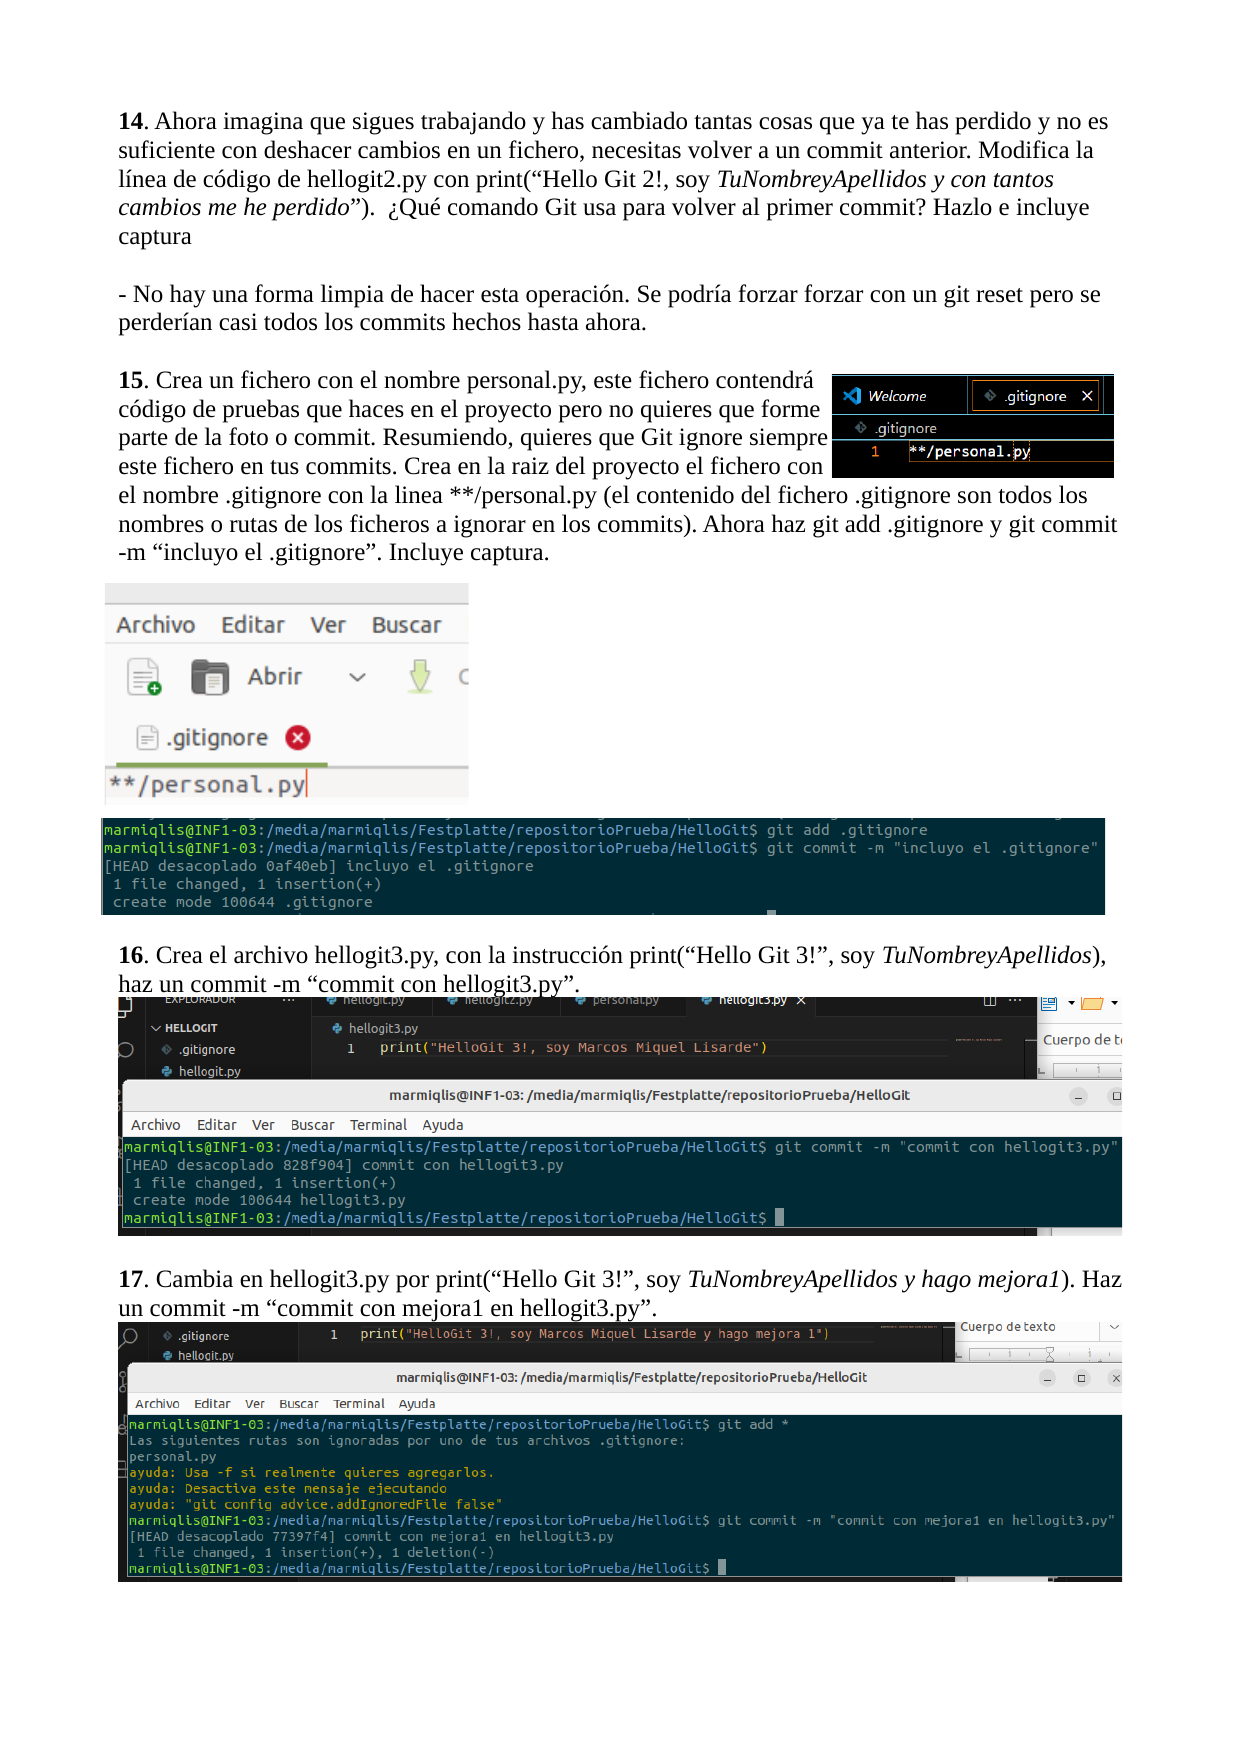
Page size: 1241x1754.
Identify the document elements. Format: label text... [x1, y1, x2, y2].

picture [281, 1567, 290, 1572]
picture [202, 1565, 208, 1574]
picture [118, 997, 1123, 1236]
picture [432, 1535, 442, 1540]
picture [152, 1145, 159, 1151]
picture [613, 844, 618, 852]
picture [293, 1145, 302, 1151]
picture [719, 1560, 725, 1574]
picture [385, 1487, 393, 1492]
picture [358, 1535, 375, 1540]
picture [281, 1423, 294, 1428]
picture [624, 1214, 629, 1222]
picture [417, 1487, 426, 1492]
picture [132, 846, 139, 852]
picture [125, 1145, 132, 1151]
picture [356, 846, 363, 852]
text 15. Crea un fichero con el nombre personal.py, este fichero contendrá código de pruebas que haces en el proyecto pero no quieres que forme parte de la foto o commit. Resumiendo, quieres que Git ignore siempre este fichero en tus commits. Crea en la raiz del proyecto el fichero con el nombre .gitignore con la linea **/personal.py (el contenido del fichero .gitignore son todos los nombres o rutas de los ficheros a ignorar en los commits). Ahora haz git add .gitignore y git commit -m “incluyo el .gitignore”. Incluye captura. [118, 365, 1122, 566]
picture [132, 828, 139, 834]
picture [276, 828, 286, 834]
text - No hay una forma limpia de hacer esta operación. Se podría forzar forzar con un git reset pero se perderían casi todos los commits hechos hasta ahora. [118, 279, 1122, 336]
picture [372, 1216, 379, 1222]
picture [152, 1216, 159, 1222]
picture [329, 846, 339, 852]
picture [177, 900, 187, 906]
picture [205, 1215, 211, 1225]
picture [831, 374, 1114, 478]
picture [281, 1519, 290, 1524]
picture [104, 583, 469, 805]
picture [826, 1145, 845, 1151]
picture [125, 1216, 132, 1222]
picture [882, 1145, 889, 1151]
picture [329, 828, 339, 834]
picture [345, 1216, 355, 1222]
picture [378, 1163, 396, 1169]
picture [644, 1421, 652, 1428]
picture [305, 1487, 322, 1492]
picture [624, 1143, 629, 1151]
picture [221, 1565, 227, 1572]
picture [345, 1145, 355, 1151]
picture [105, 828, 112, 834]
picture [221, 1421, 227, 1428]
text 16. Crea el archivo hellogit3.py, con la instrucción print(“Hello Git 3!”, soy TuNombreyApellidos), haz un commit -m “commit con hellogit3.py”. [118, 940, 1122, 997]
picture [613, 826, 618, 834]
picture [923, 1145, 942, 1151]
picture [221, 1517, 227, 1524]
picture [210, 1487, 218, 1492]
picture [118, 1322, 1123, 1582]
picture [186, 845, 193, 856]
picture [369, 1471, 378, 1476]
picture [764, 1519, 780, 1524]
picture [293, 1216, 302, 1222]
picture [776, 1209, 783, 1225]
picture [105, 846, 112, 852]
picture [413, 1547, 418, 1556]
picture [432, 1471, 441, 1476]
picture [409, 1471, 417, 1476]
picture [926, 1519, 935, 1524]
picture [186, 827, 193, 838]
picture [329, 1519, 338, 1524]
picture [819, 846, 838, 852]
picture [604, 1423, 612, 1428]
picture [202, 1517, 208, 1526]
picture [876, 846, 883, 852]
picture [329, 1567, 338, 1572]
picture [851, 1519, 868, 1524]
picture [372, 1145, 379, 1151]
picture [202, 1439, 211, 1444]
picture [196, 1198, 205, 1204]
picture [205, 1144, 211, 1155]
picture [276, 846, 286, 852]
picture [356, 828, 363, 834]
text 17. Cambia en hellogit3.py por print(“Hello Git 3!”, soy TuNombreyApellidos y hago mejora1). Haz un commit -m “commit con mejora1 en hellogit3.py”. [118, 1264, 1122, 1322]
picture [329, 1423, 338, 1428]
picture [297, 1471, 314, 1476]
text 14. Ahora imagina que sigues trabajando y has cambiado tantas cosas que ya te has perdido y no es suficiente con deshacer cambios en un fichero, necesitas volver a un commit anterior. Modifica la línea de código de hellogit2.py con print(“Hello Git 2!, soy TuNombreyApellidos y con tantos cambios me he perdido”). ¿Qué comando Git usa para volver al primer commit? Hazlo e incluye captura [118, 106, 1122, 250]
picture [202, 1422, 208, 1431]
